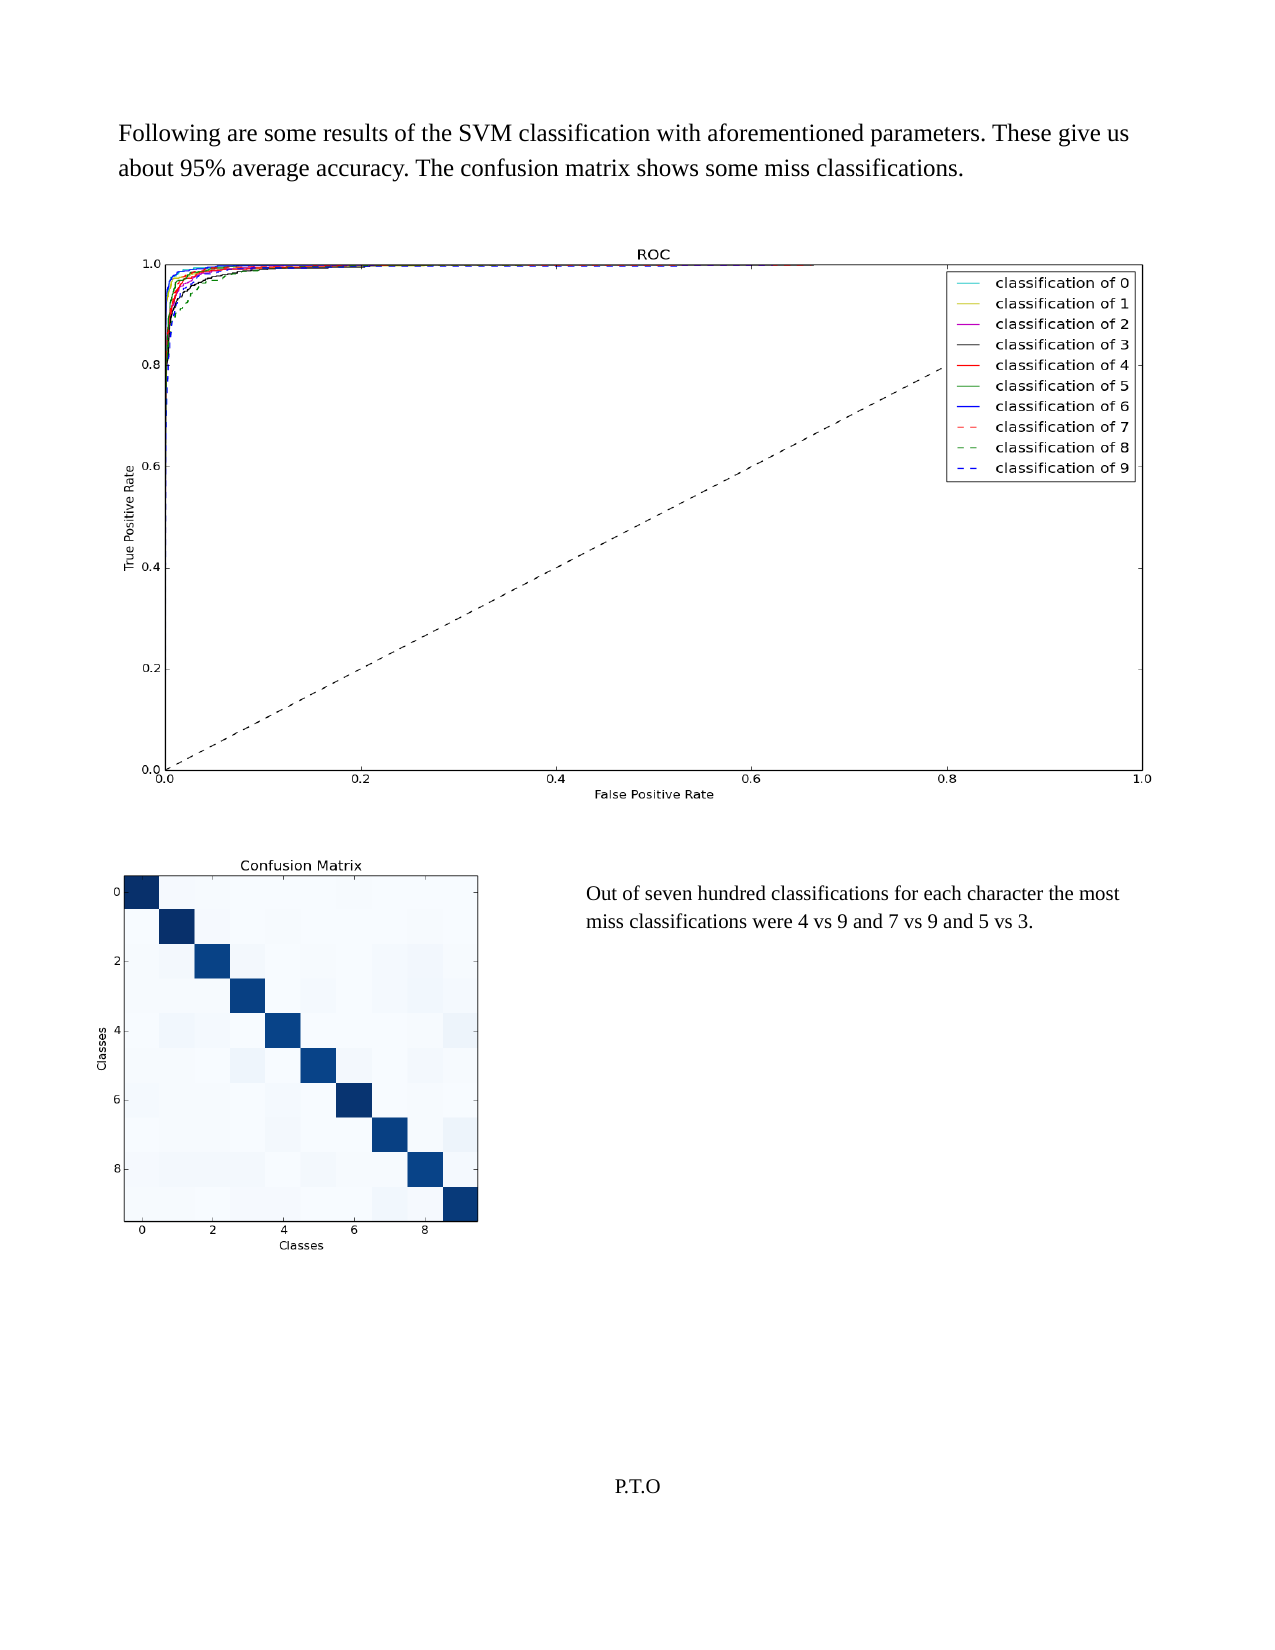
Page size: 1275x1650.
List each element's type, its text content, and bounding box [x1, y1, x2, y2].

picture [0, 201, 1268, 1264]
text Following are some results of the SVM classification with aforementioned parameters. These give us about 95% average accuracy. The confusion matrix shows some miss classifications. [118, 118, 1157, 181]
text P.T.O [118, 1474, 1157, 1498]
text Out of seven hundred classifications for each character the most miss classifications were 4 vs 9 and 7 vs 9 and 5 vs 3. [586, 880, 1157, 933]
